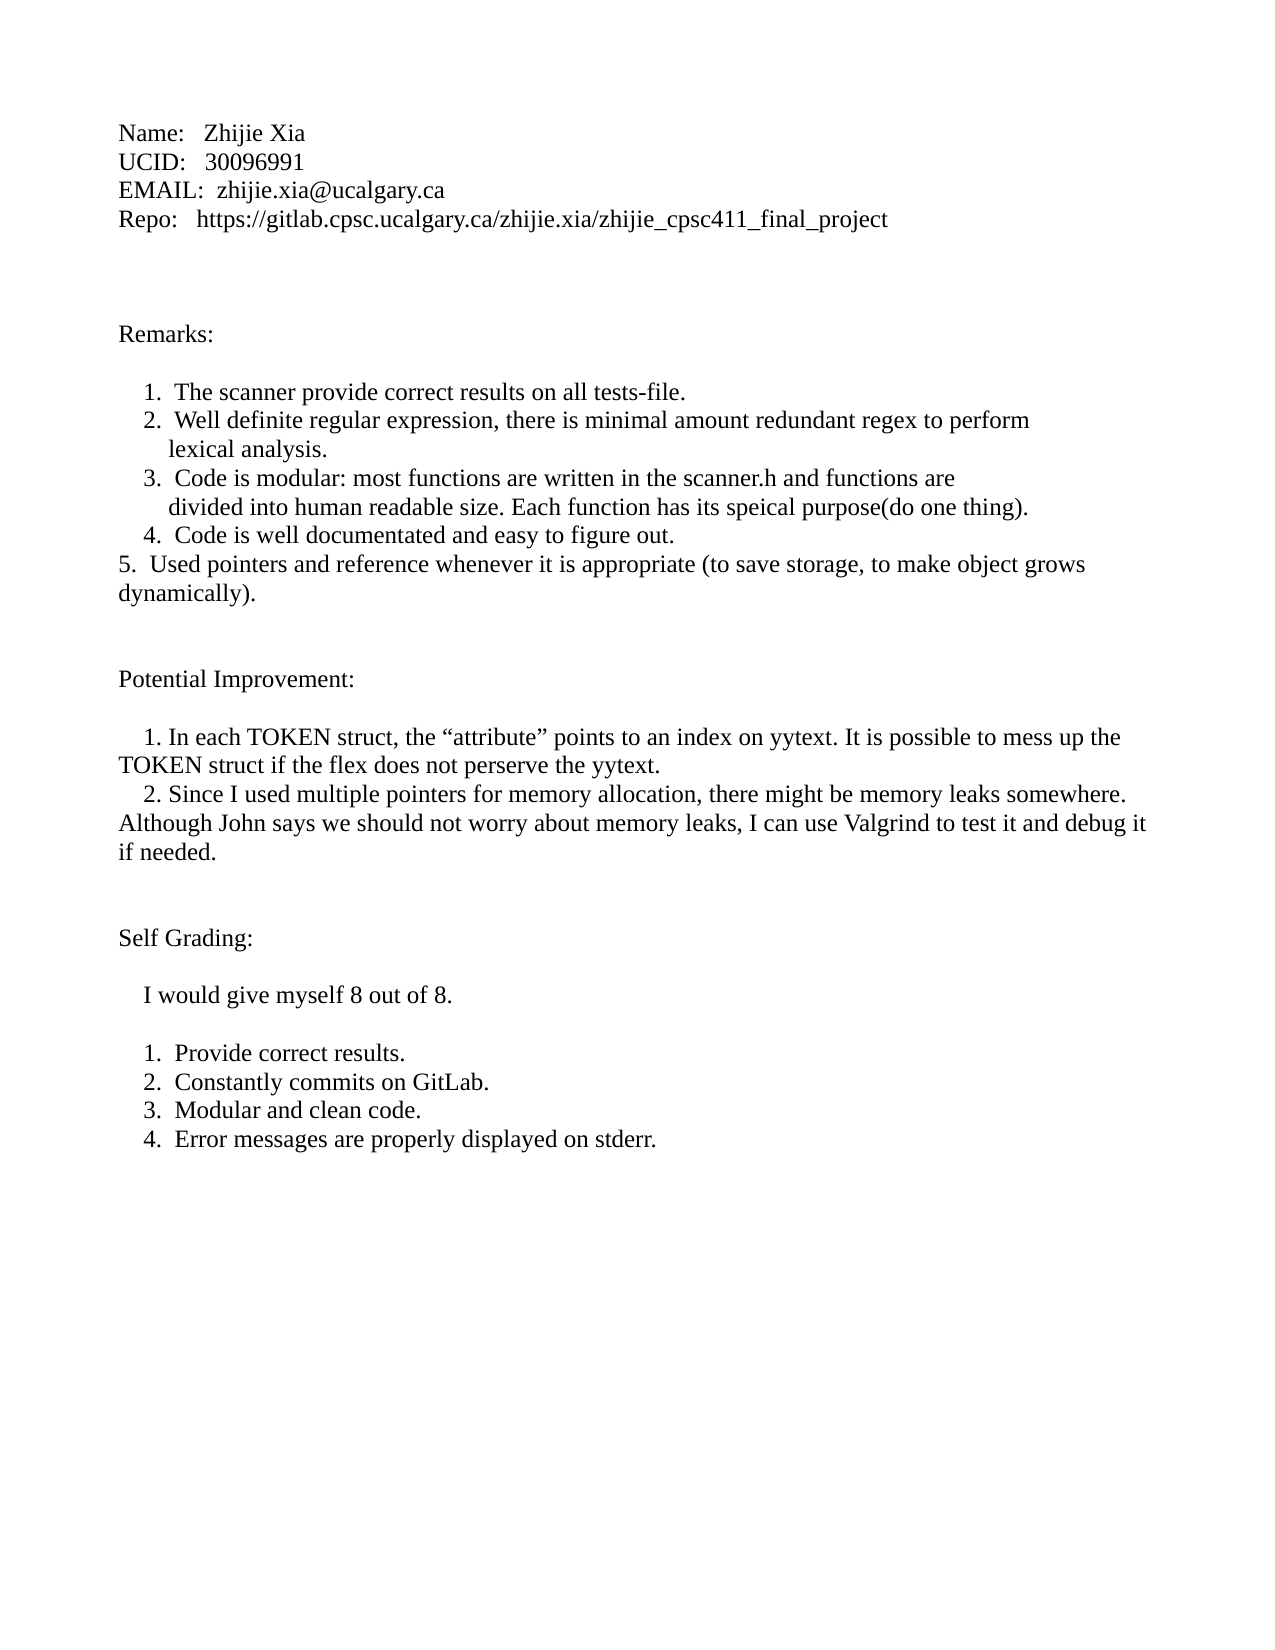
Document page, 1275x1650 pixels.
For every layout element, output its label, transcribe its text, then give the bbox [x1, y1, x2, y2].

text 1. Provide correct results. [118, 1038, 1157, 1067]
text Potential Improvement: [118, 664, 1157, 693]
text 1. The scanner provide correct results on all tests-file. [118, 377, 1157, 406]
text divided into human readable size. Each function has its speical purpose(do one thing). [118, 492, 1157, 521]
text 4. Error messages are properly displayed on stderr. [118, 1124, 1157, 1153]
text I would give myself 8 out of 8. [118, 981, 1157, 1009]
text 2. Constantly commits on GitLab. [118, 1067, 1157, 1096]
text Repo: https://gitlab.cpsc.ucalgary.ca/zhijie.xia/zhijie_cpsc411_final_project [118, 204, 1157, 233]
text EMAIL: zhijie.xia@ucalgary.ca [118, 176, 1157, 204]
text 2. Since I used multiple pointers for memory allocation, there might be memory leaks somewhere. Although John says we should not worry about memory leaks, I can use Valgrind to test it and debug it if needed. [118, 779, 1157, 866]
text 3. Code is modular: most functions are written in the scanner.h and functions are [118, 463, 1157, 492]
text Self Grading: [118, 923, 1157, 952]
text lexical analysis. [118, 434, 1157, 463]
text Remarks: [118, 319, 1157, 348]
text 5. Used pointers and reference whenever it is appropriate (to save storage, to make object grows dynamically). [118, 549, 1157, 607]
text 4. Code is well documentated and easy to figure out. [118, 521, 1157, 549]
text 2. Well definite regular expression, there is minimal amount redundant regex to perform [118, 406, 1157, 434]
text UCID: 30096991 [118, 147, 1157, 176]
text 1. In each TOKEN struct, the “attribute” points to an index on yytext. It is possible to mess up the TOKEN struct if the flex does not perserve the yytext. [118, 722, 1157, 779]
text 3. Modular and clean code. [118, 1096, 1157, 1124]
text Name: Zhijie Xia [118, 118, 1157, 147]
